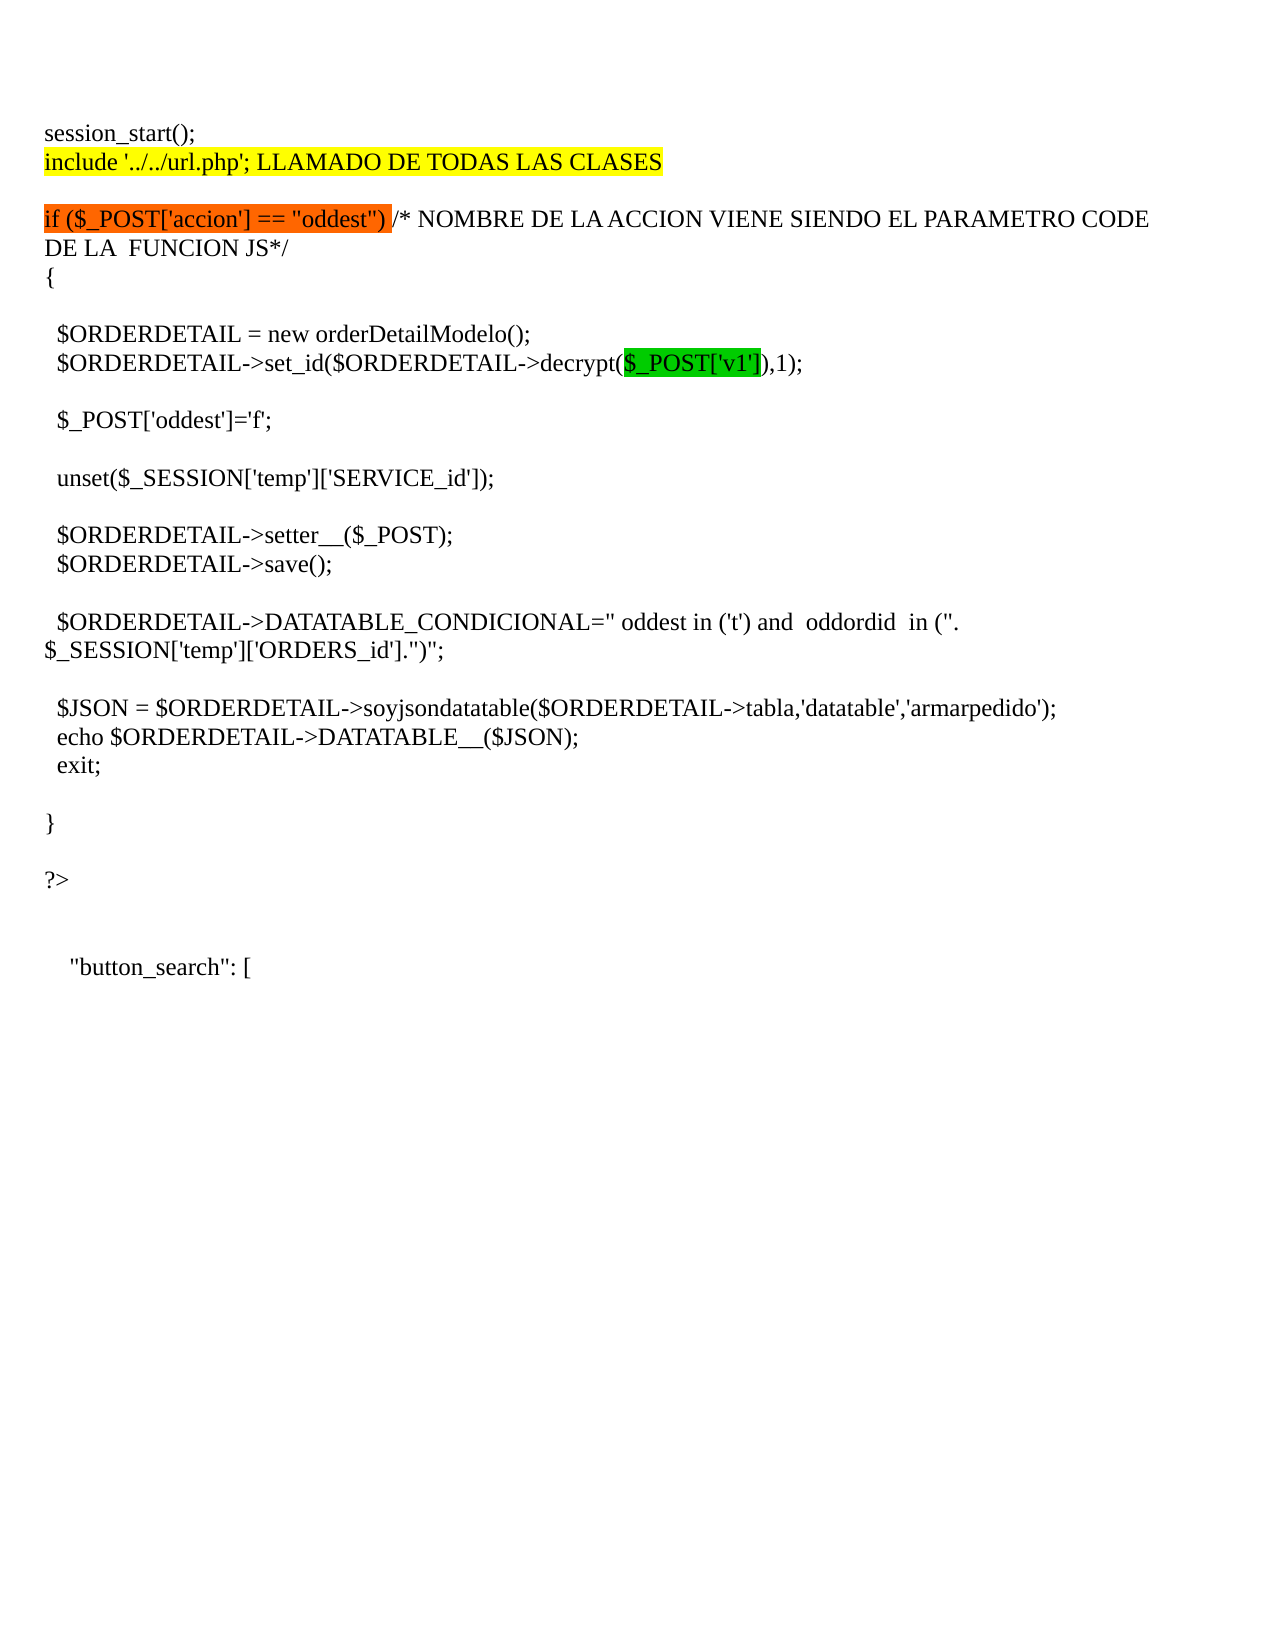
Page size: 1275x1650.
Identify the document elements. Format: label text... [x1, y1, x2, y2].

text ?> [44, 866, 1156, 894]
text $_POST['oddest']='f'; [44, 406, 1156, 434]
text session_start(); [44, 118, 1156, 147]
text include '../../url.php'; LLAMADO DE TODAS LAS CLASES [44, 147, 1156, 176]
text unset($_SESSION['temp']['SERVICE_id']); [44, 463, 1156, 492]
text "button_search": [ [44, 952, 1156, 981]
text $ORDERDETAIL = new orderDetailModelo(); [44, 319, 1156, 348]
text $ORDERDETAIL->setter__($_POST); [44, 521, 1156, 549]
text } [44, 808, 1156, 837]
text $ORDERDETAIL->save(); [44, 549, 1156, 578]
text exit; [44, 751, 1156, 779]
text $ORDERDETAIL->set_id($ORDERDETAIL->decrypt($_POST['v1']),1); [44, 348, 1156, 377]
text if ($_POST['accion'] == "oddest") /* NOMBRE DE LA ACCION VIENE SIENDO EL PARAMETRO CODE DE LA FUNCION JS*/ [44, 204, 1156, 262]
text echo $ORDERDETAIL->DATATABLE__($JSON); [44, 722, 1156, 751]
text $JSON = $ORDERDETAIL->soyjsondatatable($ORDERDETAIL->tabla,'datatable','armarpedido'); [44, 693, 1156, 722]
text $ORDERDETAIL->DATATABLE_CONDICIONAL=" oddest in ('t') and oddordid in (".$_SESSION['temp']['ORDERS_id'].")"; [44, 607, 1156, 664]
text { [44, 262, 1156, 291]
